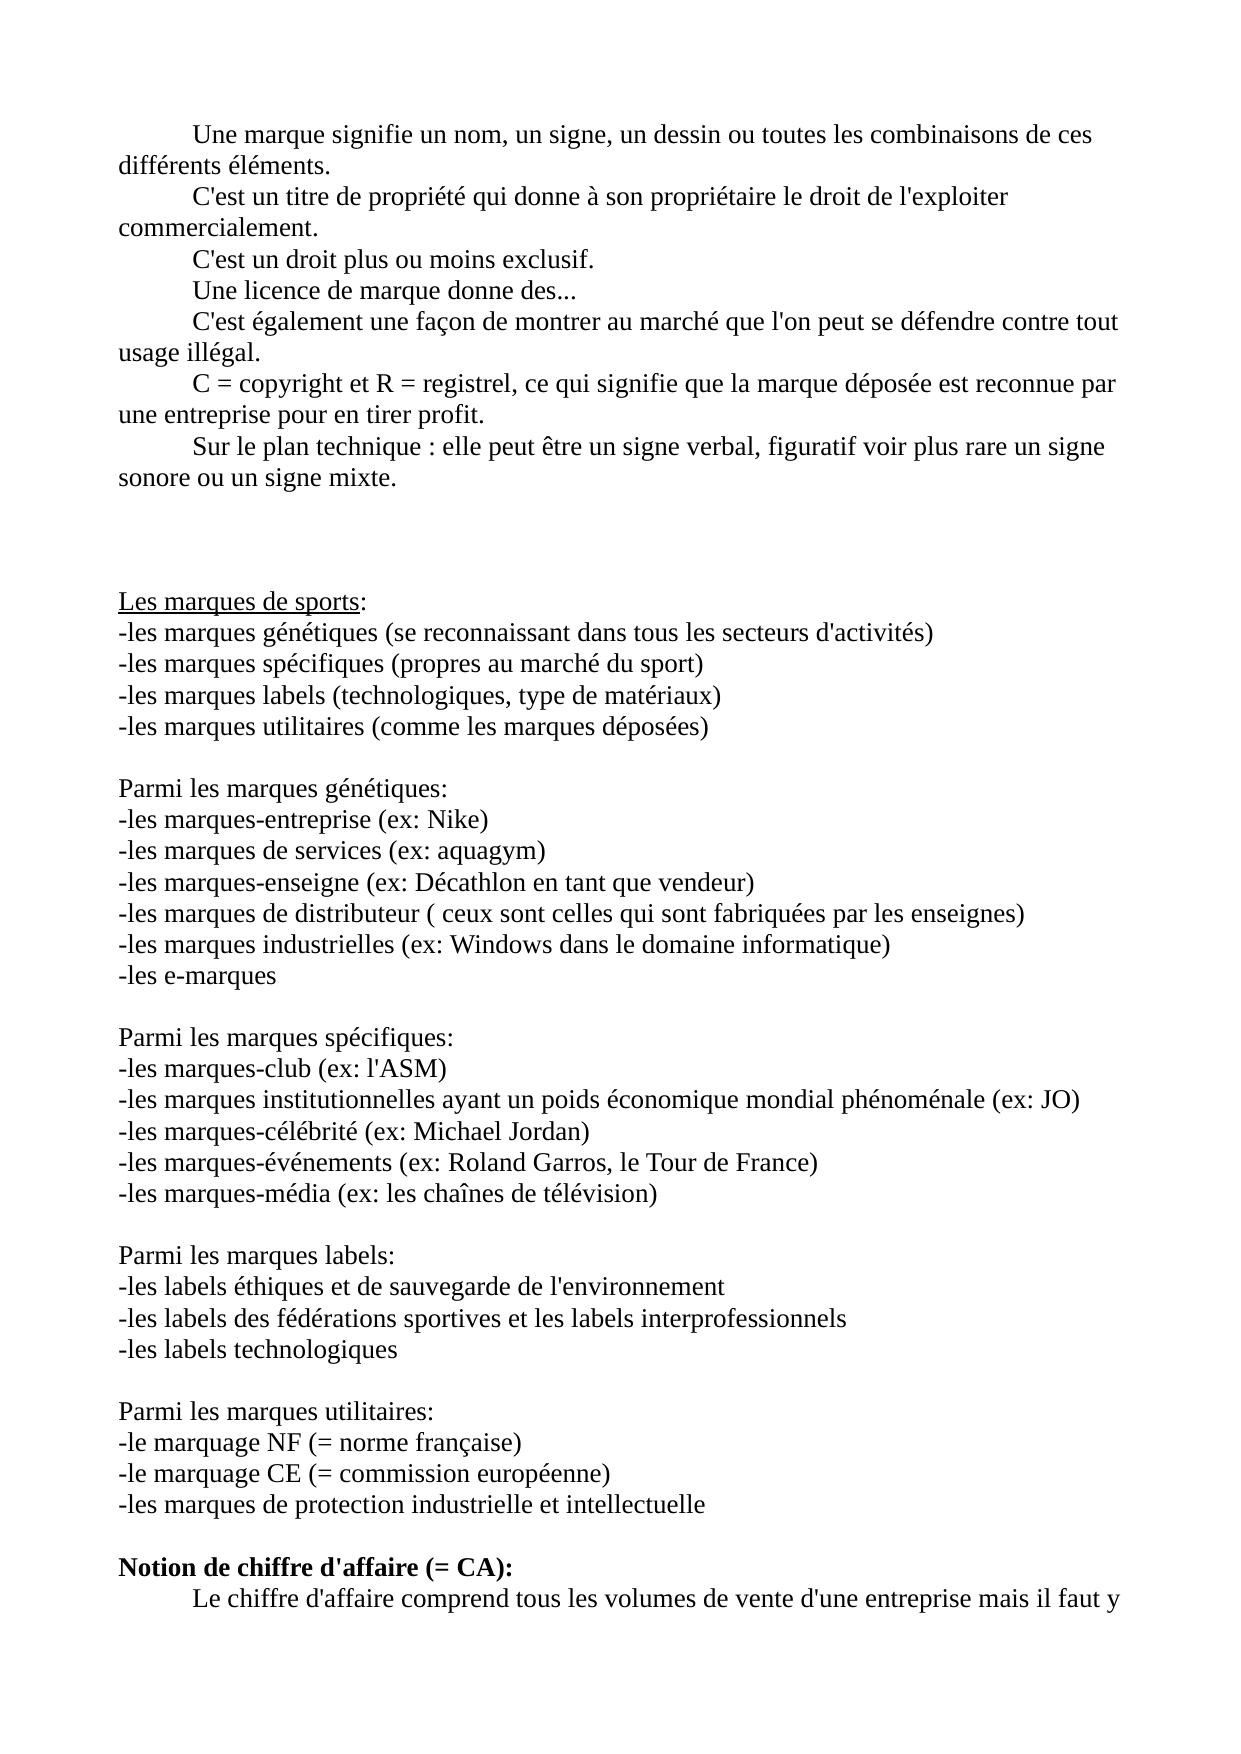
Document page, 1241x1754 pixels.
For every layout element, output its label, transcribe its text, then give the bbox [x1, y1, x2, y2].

text -les marques-enseigne (ex: Décathlon en tant que vendeur) [118, 866, 1122, 897]
text Une marque signifie un nom, un signe, un dessin ou toutes les combinaisons de ces différents éléments. [118, 118, 1122, 180]
text -le marquage CE (= commission européenne) [118, 1457, 1122, 1488]
text Notion de chiffre d'affaire (= CA): [118, 1551, 1122, 1582]
text -les marques industrielles (ex: Windows dans le domaine informatique) [118, 928, 1122, 959]
text Une licence de marque donne des... [118, 274, 1122, 305]
text -les labels des fédérations sportives et les labels interprofessionnels [118, 1302, 1122, 1333]
text -les marques-entreprise (ex: Nike) [118, 803, 1122, 834]
text C'est un droit plus ou moins exclusif. [118, 243, 1122, 274]
text -les marques institutionnelles ayant un poids économique mondial phénoménale (ex: JO) [118, 1084, 1122, 1115]
text -les e-marques [118, 959, 1122, 990]
text Sur le plan technique : elle peut être un signe verbal, figuratif voir plus rare un signe sonore ou un signe mixte. [118, 429, 1122, 492]
text -les marques-événements (ex: Roland Garros, le Tour de France) [118, 1146, 1122, 1177]
text Parmi les marques spécifiques: [118, 1021, 1122, 1052]
text -les marques-club (ex: l'ASM) [118, 1052, 1122, 1084]
text -les marques de distributeur ( ceux sont celles qui sont fabriquées par les enseignes) [118, 897, 1122, 928]
text C = copyright et R = registrel, ce qui signifie que la marque déposée est reconnue par une entreprise pour en tirer profit. [118, 367, 1122, 429]
text -les marques génétiques (se reconnaissant dans tous les secteurs d'activités) [118, 616, 1122, 648]
text Les marques de sports: [118, 585, 1122, 616]
text -les labels technologiques [118, 1333, 1122, 1364]
text -les marques spécifiques (propres au marché du sport) [118, 648, 1122, 679]
text -les labels éthiques et de sauvegarde de l'environnement [118, 1271, 1122, 1302]
text -les marques utilitaires (comme les marques déposées) [118, 710, 1122, 741]
text -les marques de services (ex: aquagym) [118, 834, 1122, 866]
text -les marques-célébrité (ex: Michael Jordan) [118, 1115, 1122, 1146]
text -les marques de protection industrielle et intellectuelle [118, 1488, 1122, 1520]
text -les marques labels (technologiques, type de matériaux) [118, 679, 1122, 710]
text -les marques-média (ex: les chaînes de télévision) [118, 1177, 1122, 1208]
text -le marquage NF (= norme française) [118, 1426, 1122, 1457]
text Le chiffre d'affaire comprend tous les volumes de vente d'une entreprise mais il faut y [118, 1582, 1122, 1613]
text C'est un titre de propriété qui donne à son propriétaire le droit de l'exploiter commercialement. [118, 180, 1122, 243]
text C'est également une façon de montrer au marché que l'on peut se défendre contre tout usage illégal. [118, 305, 1122, 367]
text Parmi les marques labels: [118, 1239, 1122, 1271]
text Parmi les marques génétiques: [118, 772, 1122, 803]
text Parmi les marques utilitaires: [118, 1395, 1122, 1426]
